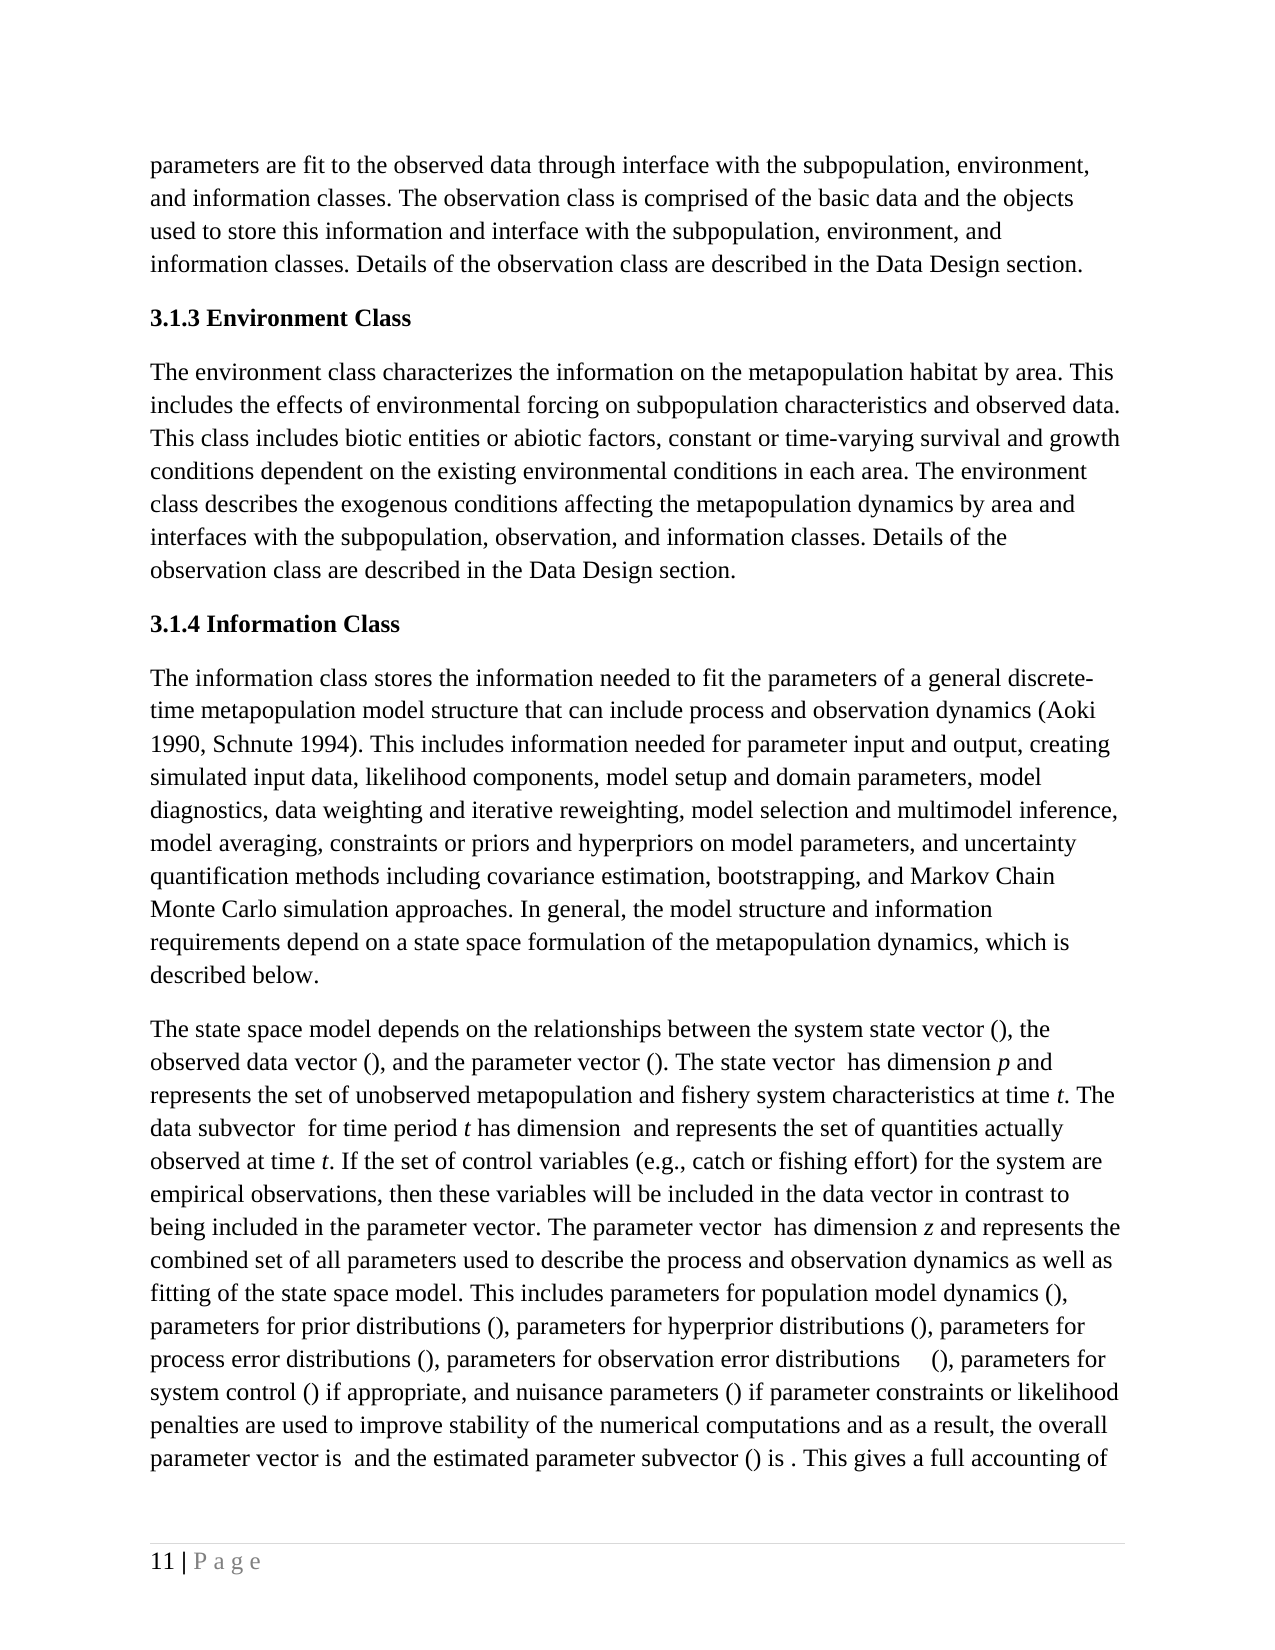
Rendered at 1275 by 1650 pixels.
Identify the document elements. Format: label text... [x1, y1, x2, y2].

text 3.1.4 Information Class [150, 609, 1125, 637]
text The information class stores the information needed to fit the parameters of a general discrete-time metapopulation model structure that can include process and observation dynamics (Aoki 1990, Schnute 1994). This includes information needed for parameter input and output, creating simulated input data, likelihood components, model setup and domain parameters, model diagnostics, data weighting and iterative reweighting, model selection and multimodel inference, model averaging, constraints or priors and hyperpriors on model parameters, and uncertainty quantification methods including covariance estimation, bootstrapping, and Markov Chain Monte Carlo simulation approaches. In general, the model structure and information requirements depend on a state space formulation of the metapopulation dynamics, which is described below. [150, 663, 1125, 988]
text The environment class characterizes the information on the metapopulation habitat by area. This includes the effects of environmental forcing on subpopulation characteristics and observed data. This class includes biotic entities or abiotic factors, constant or time-varying survival and growth conditions dependent on the existing environmental conditions in each area. The environment class describes the exogenous conditions affecting the metapopulation dynamics by area and interfaces with the subpopulation, observation, and information classes. Details of the observation class are described in the Data Design section. [150, 357, 1125, 584]
text The state space model depends on the relationships between the system state vector (), the observed data vector (), and the parameter vector (). The state vector has dimension p and represents the set of unobserved metapopulation and fishery system characteristics at time t. The data subvector for time period t has dimension and represents the set of quantities actually observed at time t. If the set of control variables (e.g., catch or fishing effort) for the system are empirical observations, then these variables will be included in the data vector in contrast to being included in the parameter vector. The parameter vector has dimension z and represents the combined set of all parameters used to describe the process and observation dynamics as well as fitting of the state space model. This includes parameters for population model dynamics (), parameters for prior distributions (), parameters for hyperprior distributions (), parameters for process error distributions (), parameters for observation error distributions (), parameters for system control () if appropriate, and nuisance parameters () if parameter constraints or likelihood penalties are used to improve stability of the numerical computations and as a result, the overall parameter vector is and the estimated parameter subvector () is . This gives a full accounting of [150, 1014, 1125, 1472]
text parameters are fit to the observed data through interface with the subpopulation, environment, and information classes. The observation class is comprised of the basic data and the objects used to store this information and interface with the subpopulation, environment, and information classes. Details of the observation class are described in the Data Design section. [150, 150, 1125, 278]
text 3.1.3 Environment Class [150, 303, 1125, 332]
